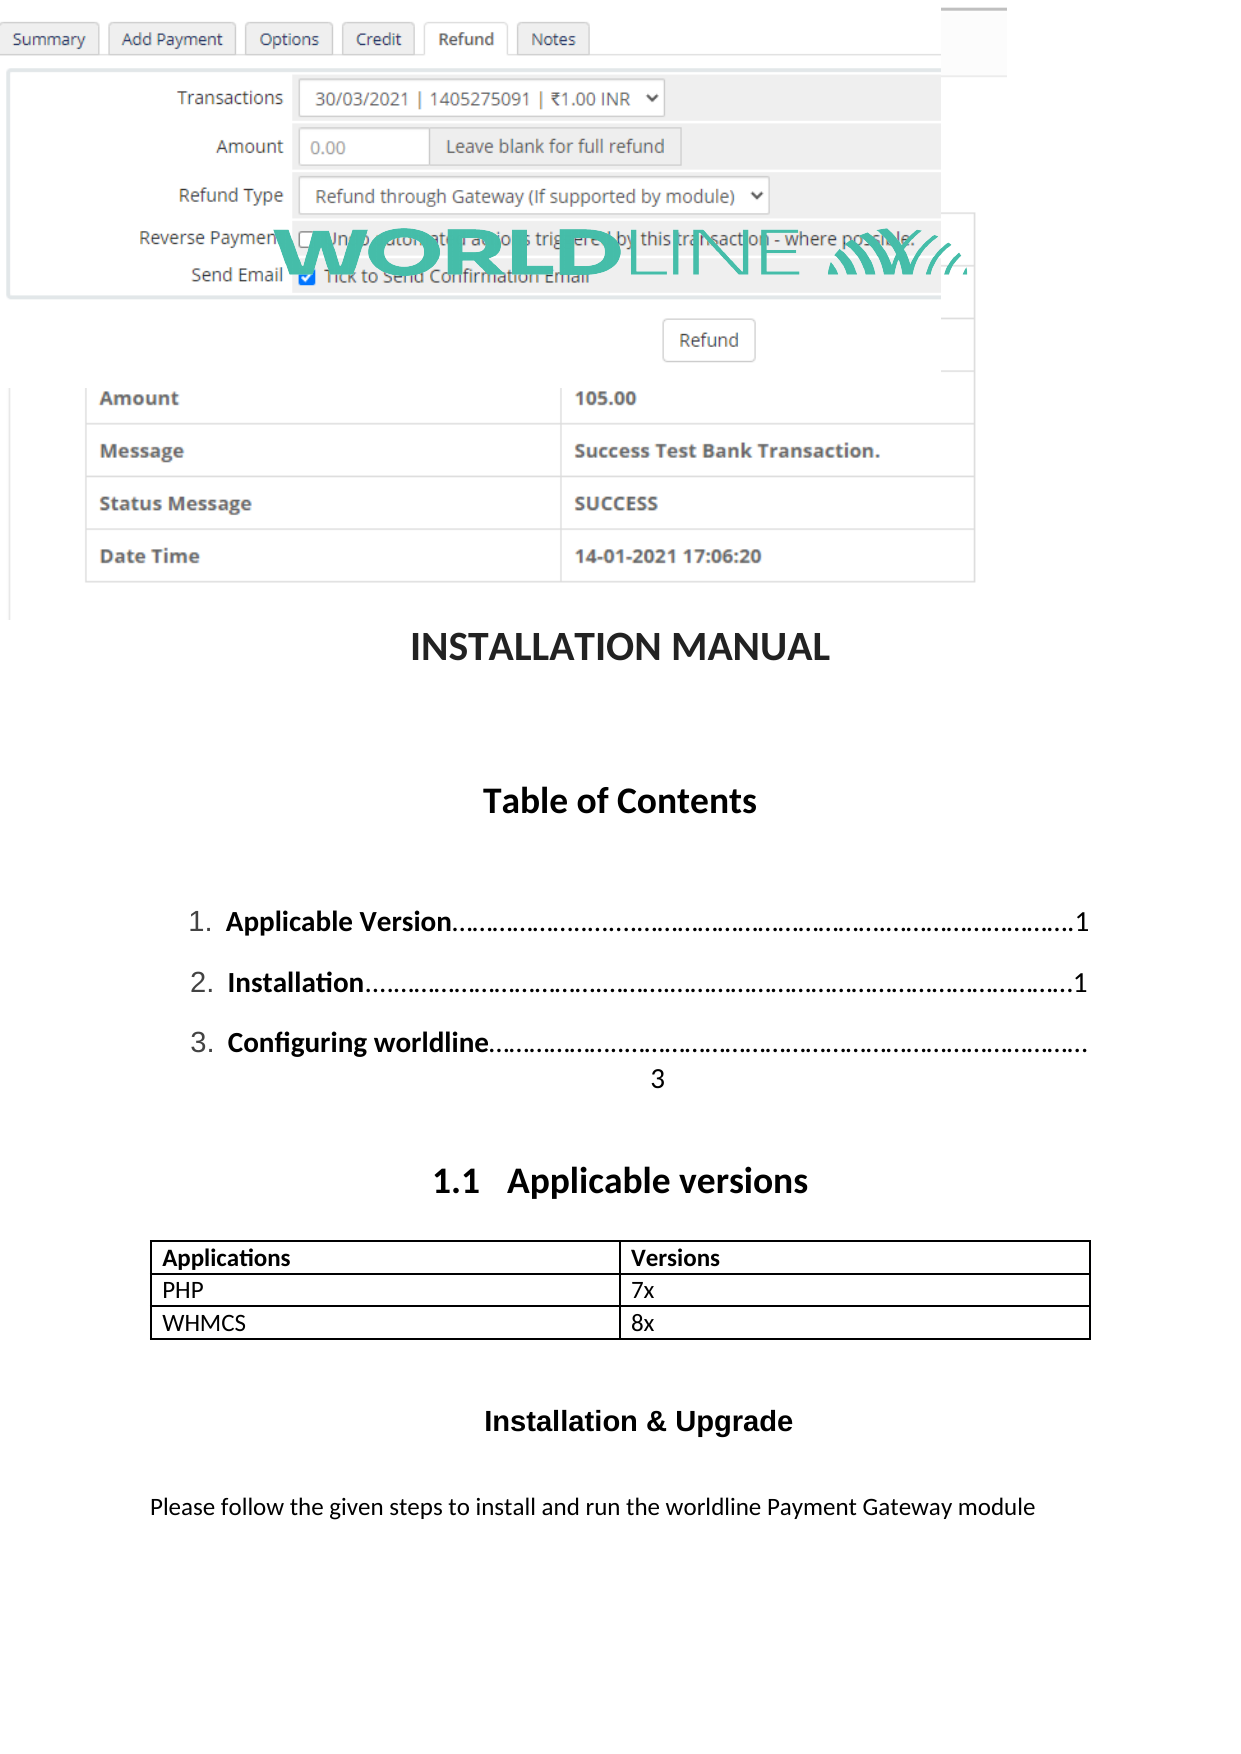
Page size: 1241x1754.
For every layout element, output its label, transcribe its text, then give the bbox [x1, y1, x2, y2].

table_cell PHP [152, 1275, 619, 1305]
subtitle Applicable Version………………..…....……………………………….……………………….1 [187, 903, 1090, 939]
table_cell WHMCS [152, 1307, 619, 1338]
text Please follow the given steps to install and run the worldline Payment Gateway module [150, 1491, 1090, 1522]
subtitle Installation....………………………….……….……………………………………………………1 [187, 964, 1090, 999]
table_cell 8x [621, 1307, 1089, 1338]
subtitle Configuring worldline………………..……………………………………………………………3 [187, 1024, 1090, 1096]
table_cell 7x [621, 1275, 1089, 1305]
table_header Versions [621, 1242, 1089, 1273]
subtitle Installation & Upgrade [187, 1404, 1090, 1437]
picture [0, 0, 1007, 620]
table_header Applications [152, 1242, 619, 1273]
subtitle Applicable versions [150, 1157, 1090, 1203]
text INSTALLATION MANUAL [150, 288, 1090, 670]
subtitle Table of Contents [150, 777, 1090, 823]
